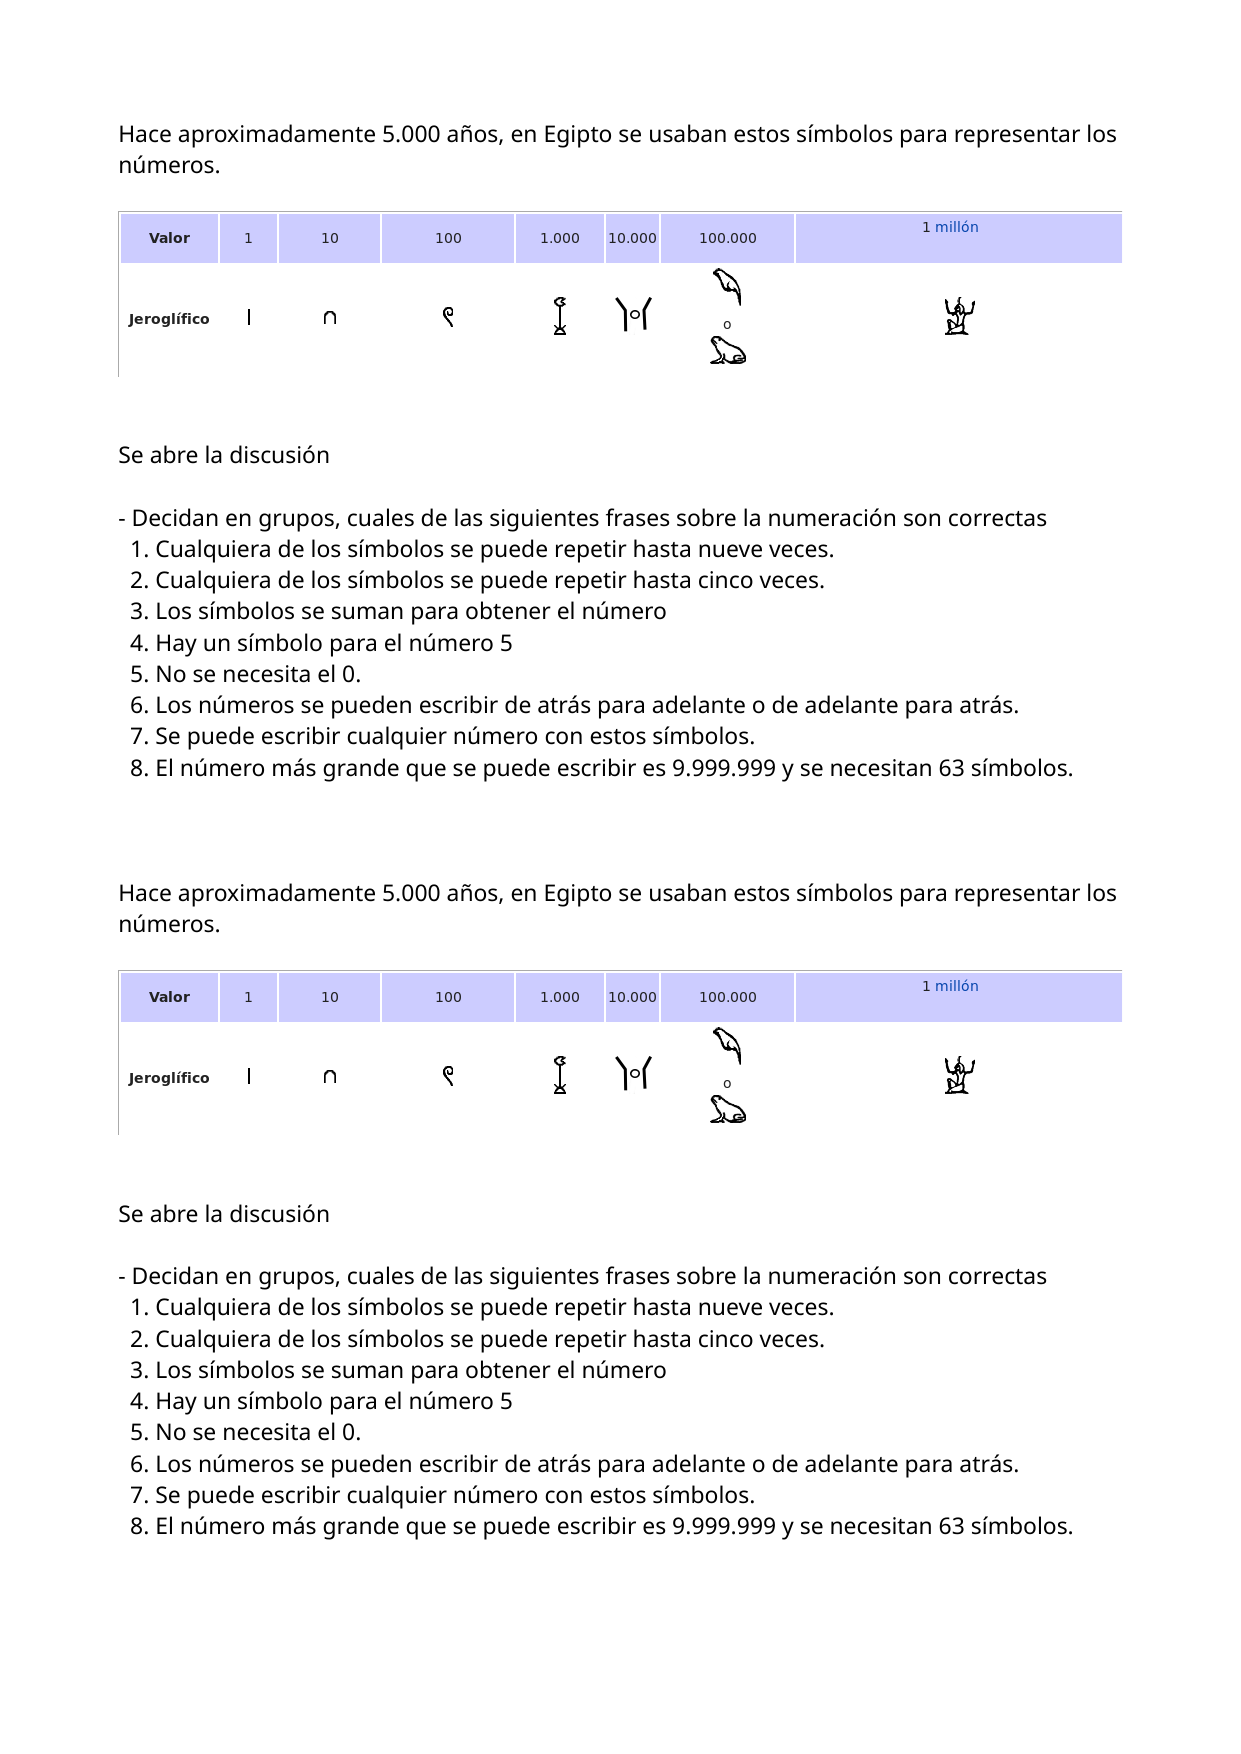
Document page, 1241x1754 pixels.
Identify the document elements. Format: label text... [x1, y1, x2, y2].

text 3. Los símbolos se suman para obtener el número [118, 1354, 1122, 1385]
text 7. Se puede escribir cualquier número con estos símbolos. [118, 1479, 1122, 1510]
text - Decidan en grupos, cuales de las siguientes frases sobre la numeración son correctas [118, 1260, 1122, 1291]
text 8. El número más grande que se puede escribir es 9.999.999 y se necesitan 63 símbolos. [118, 752, 1122, 783]
text Se abre la discusión [118, 439, 1122, 470]
text 7. Se puede escribir cualquier número con estos símbolos. [118, 720, 1122, 752]
text Hace aproximadamente 5.000 años, en Egipto se usaban estos símbolos para representar los números. [118, 877, 1122, 939]
text 5. No se necesita el 0. [118, 1416, 1122, 1447]
text 6. Los números se pueden escribir de atrás para adelante o de adelante para atrás. [118, 689, 1122, 720]
text Hace aproximadamente 5.000 años, en Egipto se usaban estos símbolos para representar los números. [118, 118, 1122, 181]
text 2. Cualquiera de los símbolos se puede repetir hasta cinco veces. [118, 564, 1122, 595]
text 1. Cualquiera de los símbolos se puede repetir hasta nueve veces. [118, 1291, 1122, 1322]
text 4. Hay un símbolo para el número 5 [118, 1385, 1122, 1416]
text - Decidan en grupos, cuales de las siguientes frases sobre la numeración son correctas [118, 502, 1122, 533]
text 3. Los símbolos se suman para obtener el número [118, 595, 1122, 627]
text 2. Cualquiera de los símbolos se puede repetir hasta cinco veces. [118, 1322, 1122, 1354]
text Se abre la discusión [118, 1197, 1122, 1229]
text 4. Hay un símbolo para el número 5 [118, 627, 1122, 658]
text 1. Cualquiera de los símbolos se puede repetir hasta nueve veces. [118, 533, 1122, 564]
picture [118, 970, 1123, 1135]
text 6. Los números se pueden escribir de atrás para adelante o de adelante para atrás. [118, 1447, 1122, 1479]
text 5. No se necesita el 0. [118, 658, 1122, 689]
text 8. El número más grande que se puede escribir es 9.999.999 y se necesitan 63 símbolos. [118, 1510, 1122, 1541]
picture [118, 211, 1123, 377]
